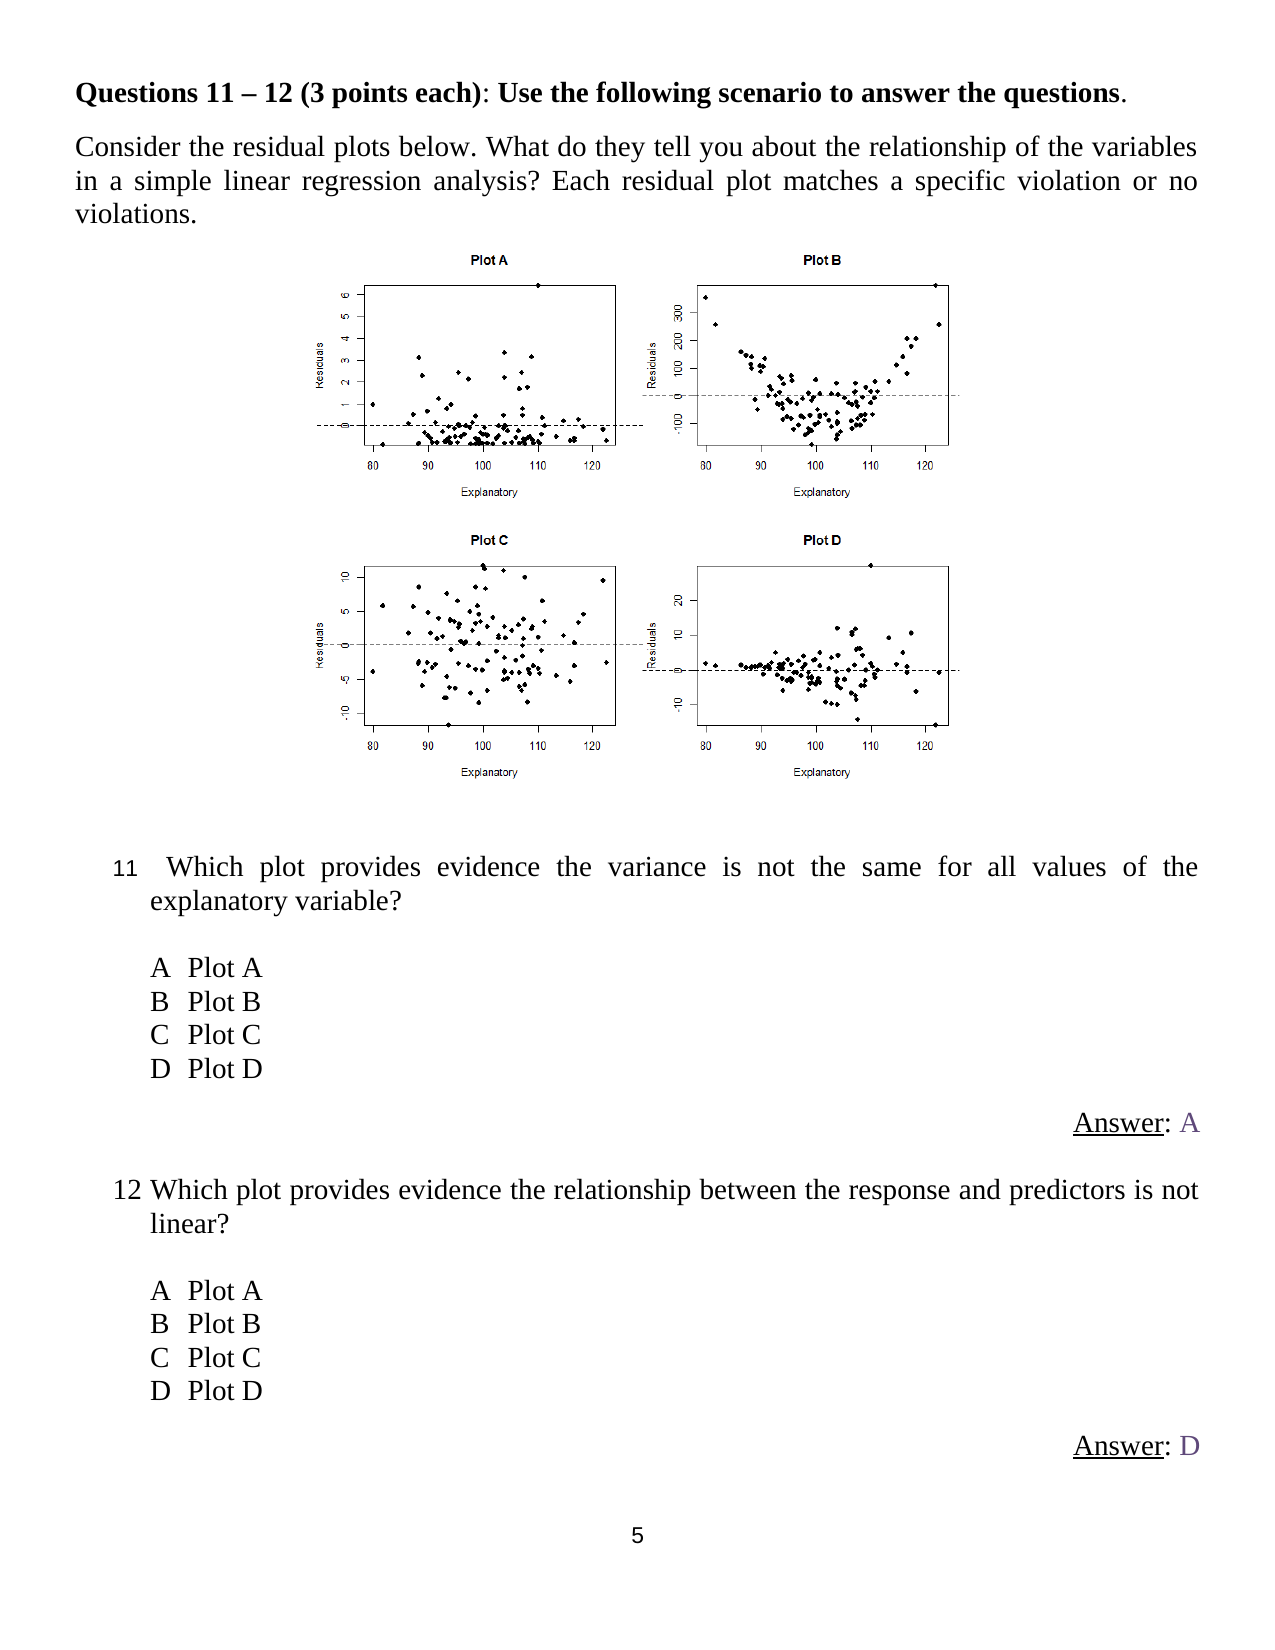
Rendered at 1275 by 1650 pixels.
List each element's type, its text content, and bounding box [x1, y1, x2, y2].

text Questions 11 – 12 (3 points each): Use the following scenario to answer the questions. [75, 75, 1200, 108]
list Plot D [150, 1051, 1200, 1084]
list Which plot provides evidence the variance is not the same for all values of the explanatory variable? [112, 849, 1200, 917]
list Which plot provides evidence the relationship between the response and predictors is not linear? [112, 1172, 1200, 1239]
list Plot B [150, 1306, 1200, 1340]
list Plot A [150, 950, 1200, 984]
picture [315, 230, 960, 783]
list Plot D [150, 1373, 1200, 1407]
list Plot A [150, 1273, 1200, 1306]
list Plot B [150, 984, 1200, 1017]
list Plot C [150, 1017, 1200, 1051]
text Consider the residual plots below. What do they tell you about the relationship of the variables in a simple linear regression analysis? Each residual plot matches a specific violation or no violations. [75, 129, 1200, 230]
text Answer: A [75, 1105, 1200, 1139]
text Answer: D [75, 1428, 1200, 1461]
list Plot C [150, 1340, 1200, 1373]
